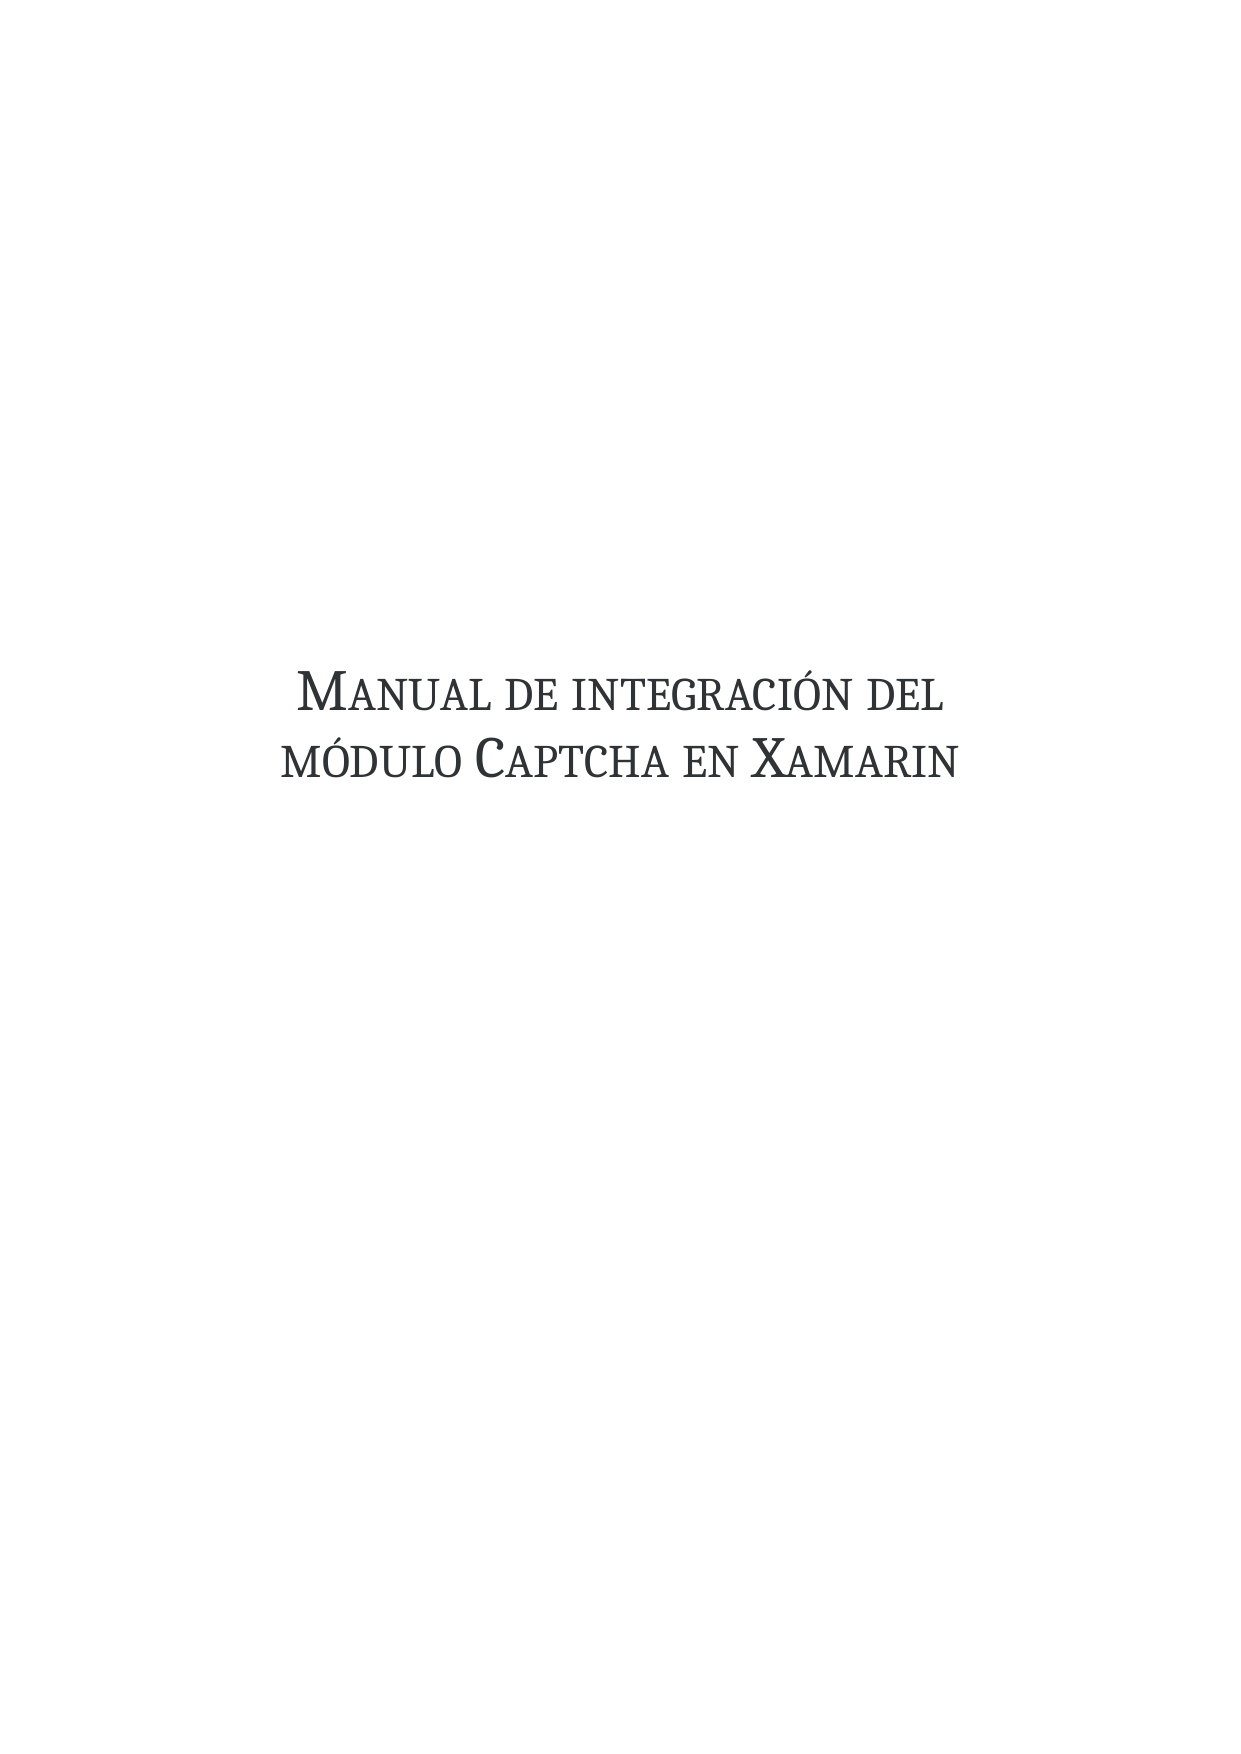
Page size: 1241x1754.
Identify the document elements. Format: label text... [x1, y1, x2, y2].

title Manual de integración del módulo Captcha en Xamarin [210, 658, 1030, 792]
